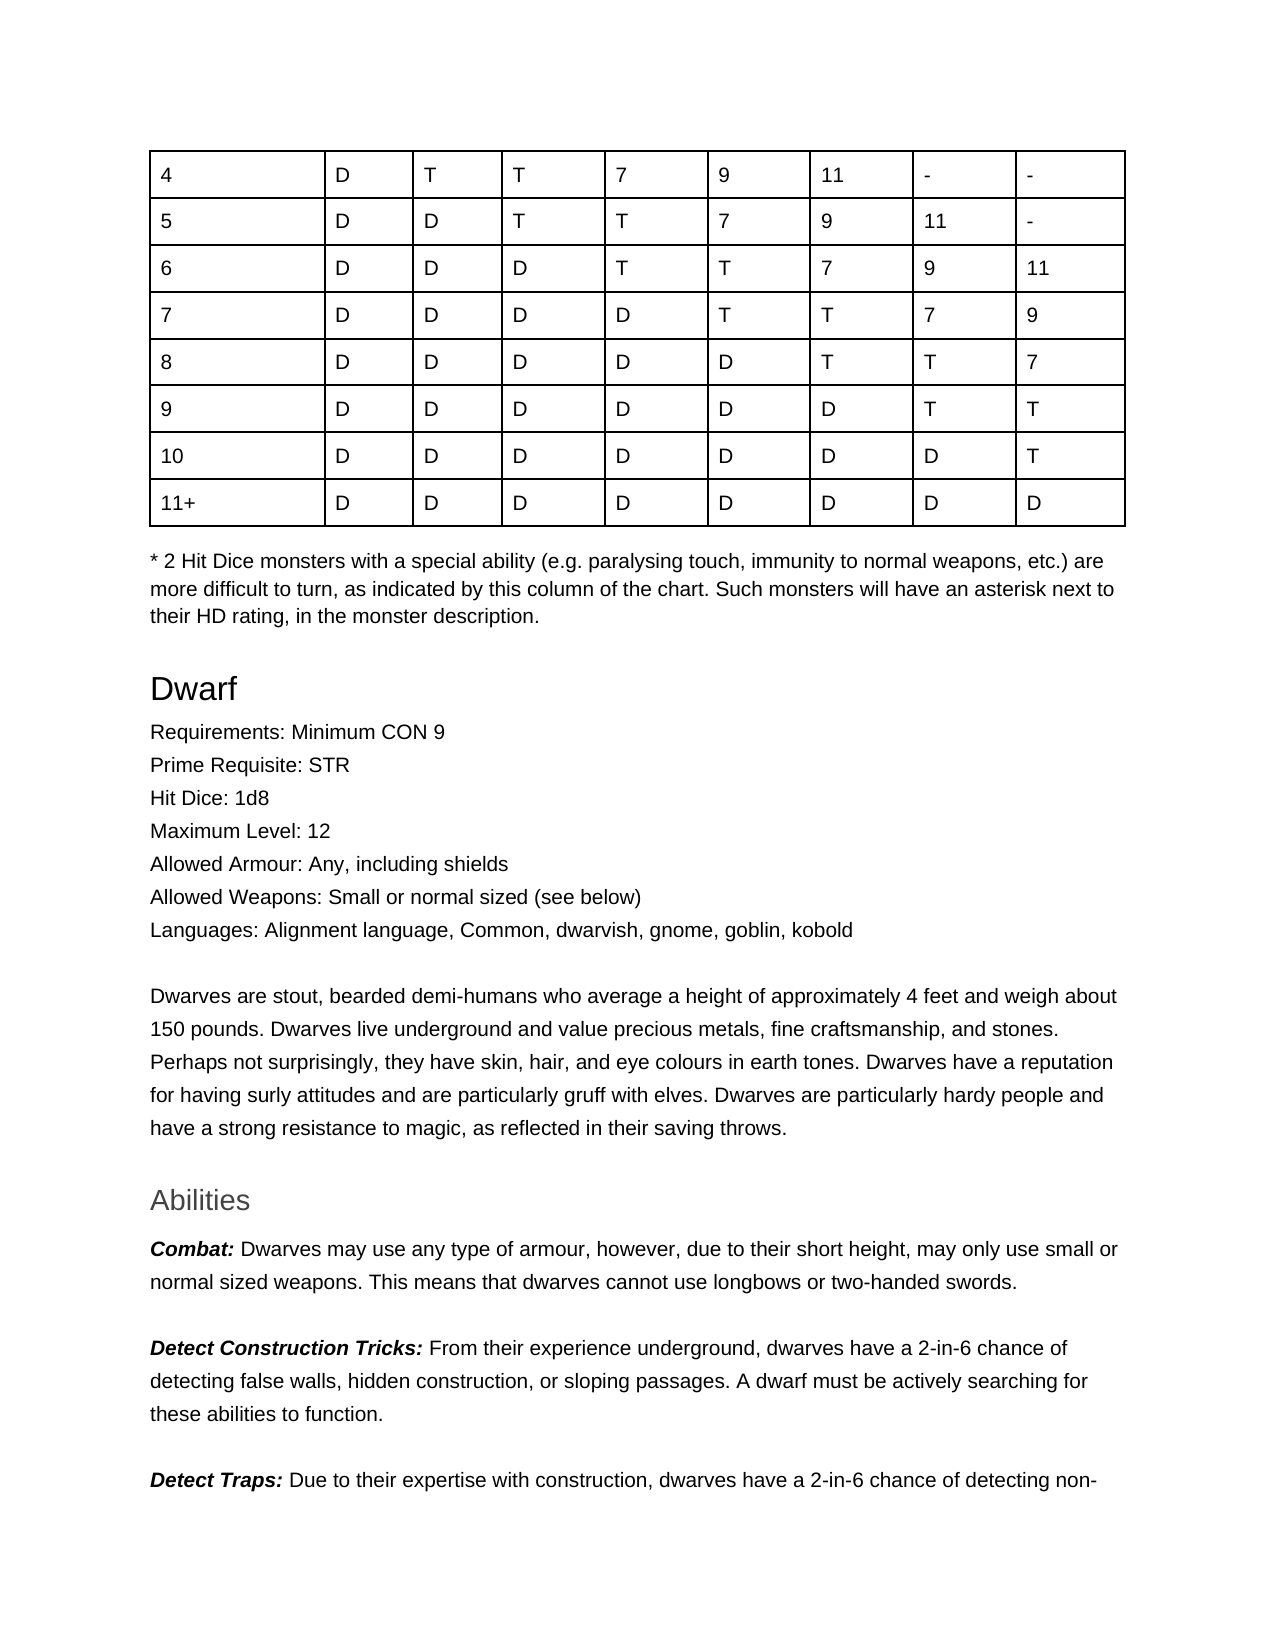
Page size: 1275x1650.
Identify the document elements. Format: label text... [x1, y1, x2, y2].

table_cell D [503, 433, 604, 478]
table_cell D [503, 246, 604, 291]
table_cell T [914, 386, 1015, 431]
table_cell D [709, 433, 809, 478]
text Combat: Dwarves may use any type of armour, however, due to their short height, may only use small or normal sized weapons. This means that dwarves cannot use longbows or two-handed swords. [150, 1237, 1125, 1294]
text Requirements: Minimum CON 9 [150, 720, 1125, 744]
table_cell - [1017, 152, 1124, 197]
table_cell D [709, 386, 809, 431]
subtitle Dwarf [150, 669, 1125, 707]
text Allowed Armour: Any, including shields [150, 852, 1125, 876]
table_cell D [414, 340, 501, 384]
text Detect Construction Tricks: From their experience underground, dwarves have a 2-in-6 chance of detecting false walls, hidden construction, or sloping passages. A dwarf must be actively searching for these abilities to function. [150, 1336, 1125, 1426]
table_cell 11 [811, 152, 912, 197]
table_cell T [503, 199, 604, 244]
table_cell D [414, 246, 501, 291]
table_cell 9 [709, 152, 809, 197]
table_cell D [811, 480, 912, 525]
table_cell 7 [709, 199, 809, 244]
table_cell 7 [811, 246, 912, 291]
table_cell D [709, 480, 809, 525]
table_cell 8 [151, 340, 324, 384]
table_cell D [326, 386, 412, 431]
table_cell 7 [151, 293, 324, 337]
table_cell D [503, 480, 604, 525]
text Allowed Weapons: Small or normal sized (see below) [150, 885, 1125, 909]
table_cell T [709, 293, 809, 337]
table_cell D [503, 386, 604, 431]
table_cell 9 [1017, 293, 1124, 337]
table_cell D [606, 340, 707, 384]
table_cell D [326, 340, 412, 384]
text Maximum Level: 12 [150, 819, 1125, 843]
subtitle Abilities [150, 1183, 1125, 1216]
text Hit Dice: 1d8 [150, 786, 1125, 810]
table_cell T [606, 246, 707, 291]
table_cell 4 [151, 152, 324, 197]
table_cell D [606, 293, 707, 337]
table_cell 7 [606, 152, 707, 197]
table_cell 11 [1017, 246, 1124, 291]
table_cell 7 [1017, 340, 1124, 384]
table_cell 9 [811, 199, 912, 244]
table_cell D [326, 433, 412, 478]
text Prime Requisite: STR [150, 753, 1125, 777]
table_cell D [414, 293, 501, 337]
table_cell T [414, 152, 501, 197]
table_cell D [606, 433, 707, 478]
table_cell D [414, 480, 501, 525]
table_cell D [914, 433, 1015, 478]
text * 2 Hit Dice monsters with a special ability (e.g. paralysing touch, immunity to normal weapons, etc.) are more difficult to turn, as indicated by this column of the chart. Such monsters will have an asterisk next to their HD rating, in the monster description. [150, 549, 1125, 628]
table_cell T [606, 199, 707, 244]
table_cell D [914, 480, 1015, 525]
table_cell T [811, 340, 912, 384]
table_cell T [1017, 433, 1124, 478]
table_cell 9 [151, 386, 324, 431]
table_cell 11+ [151, 480, 324, 525]
table_cell D [326, 293, 412, 337]
text Dwarves are stout, bearded demi-humans who average a height of approximately 4 feet and weigh about 150 pounds. Dwarves live underground and value precious metals, fine craftsmanship, and stones. Perhaps not surprisingly, they have skin, hair, and eye colours in earth tones. Dwarves have a reputation for having surly attitudes and are particularly gruff with elves. Dwarves are particularly hardy people and have a strong resistance to magic, as reflected in their saving throws. [150, 984, 1125, 1140]
table_cell D [606, 386, 707, 431]
table_cell T [503, 152, 604, 197]
table_cell 9 [914, 246, 1015, 291]
table_cell D [606, 480, 707, 525]
table_cell 10 [151, 433, 324, 478]
table_cell D [326, 246, 412, 291]
table_cell D [326, 480, 412, 525]
text Detect Traps: Due to their expertise with construction, dwarves have a 2-in-6 chance of detecting non- [150, 1468, 1125, 1492]
table_cell D [1017, 480, 1124, 525]
table_cell T [709, 246, 809, 291]
table_cell T [1017, 386, 1124, 431]
table_cell D [811, 386, 912, 431]
table_cell D [326, 152, 412, 197]
table_cell T [914, 340, 1015, 384]
table_cell 6 [151, 246, 324, 291]
table_cell 5 [151, 199, 324, 244]
table_cell 11 [914, 199, 1015, 244]
table_cell 7 [914, 293, 1015, 337]
table_cell D [503, 340, 604, 384]
table_cell T [811, 293, 912, 337]
table_cell - [1017, 199, 1124, 244]
table_cell D [709, 340, 809, 384]
text Languages: Alignment language, Common, dwarvish, gnome, goblin, kobold [150, 918, 1125, 942]
table_cell D [811, 433, 912, 478]
table_cell D [503, 293, 604, 337]
table_cell D [414, 386, 501, 431]
table_cell - [914, 152, 1015, 197]
table_cell D [326, 199, 412, 244]
table_cell D [414, 433, 501, 478]
table_cell D [414, 199, 501, 244]
